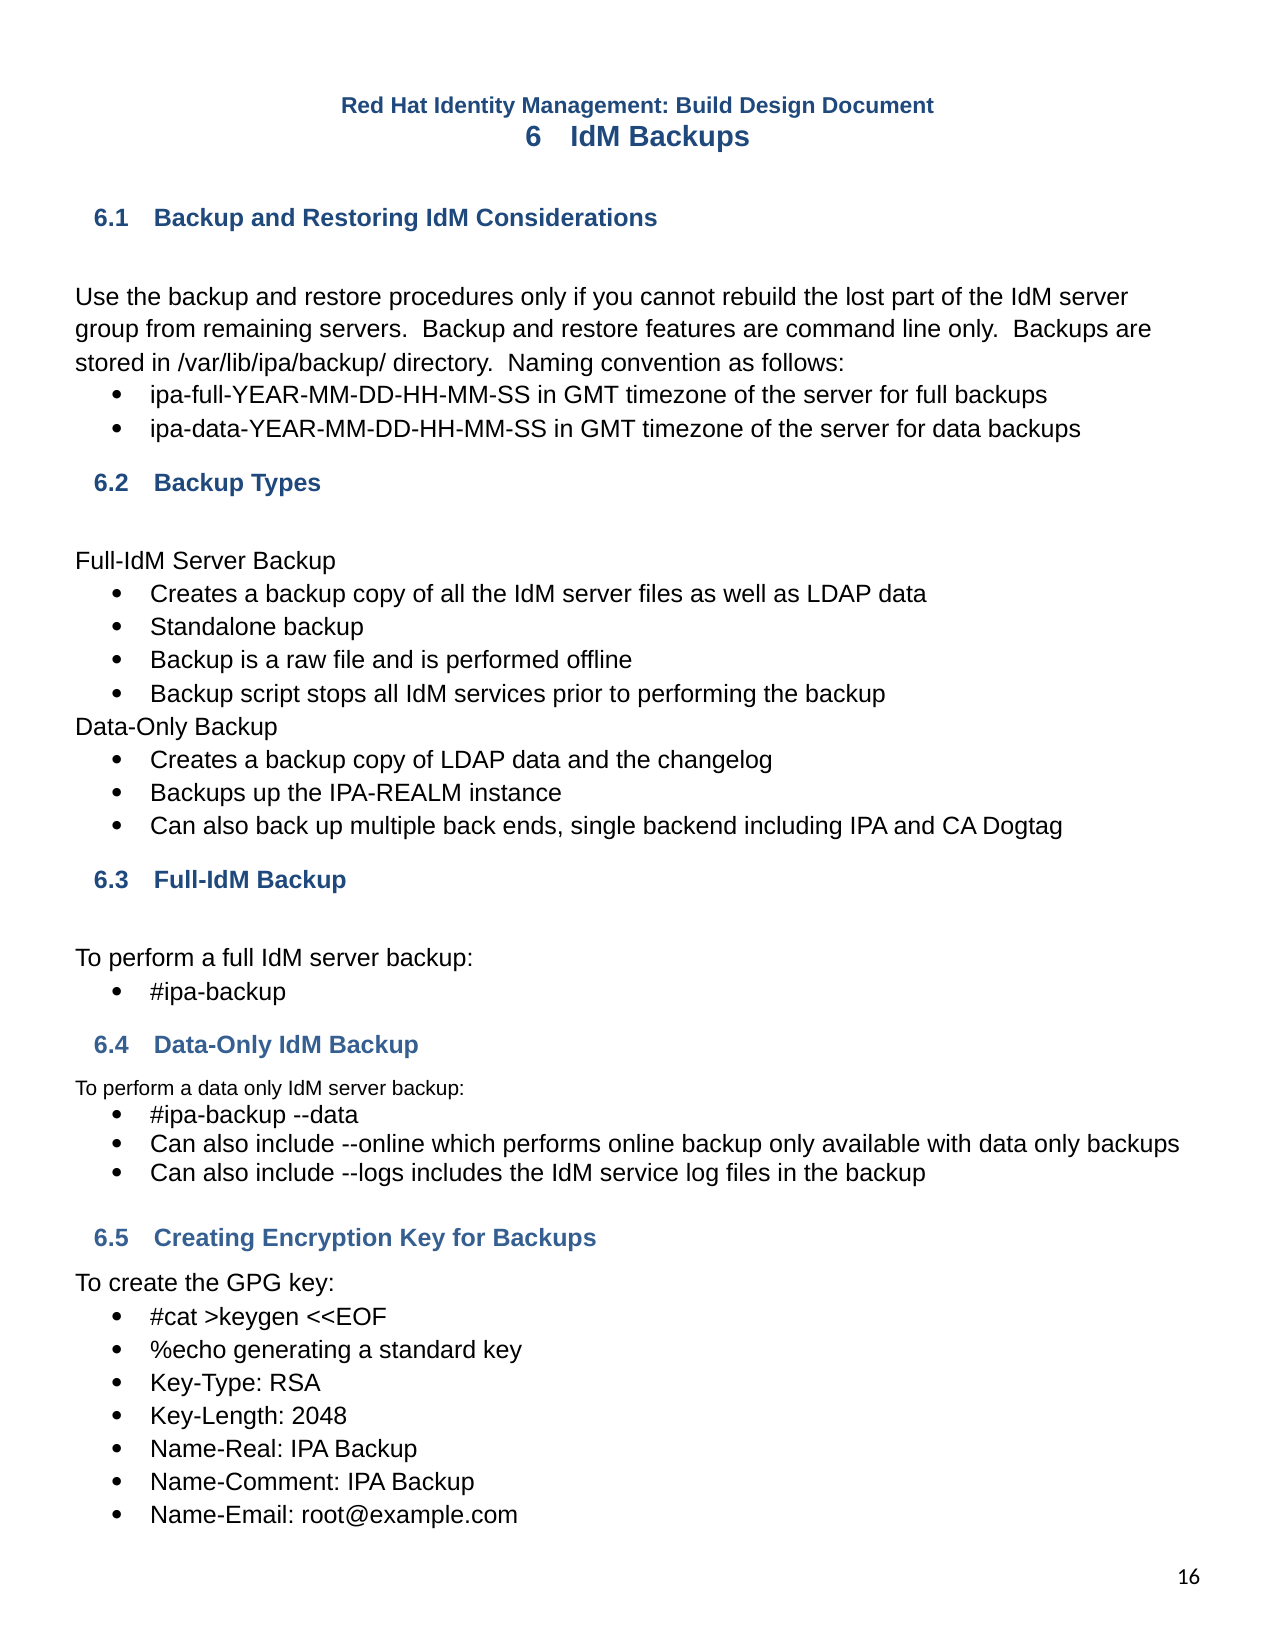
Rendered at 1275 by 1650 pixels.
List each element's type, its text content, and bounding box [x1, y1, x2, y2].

list Data-Only Backup [75, 712, 1200, 740]
subtitle IdM Backups [75, 119, 1200, 152]
list Name-Email: root@example.com [112, 1500, 1200, 1529]
list Use the backup and restore procedures only if you cannot rebuild the lost part of the IdM server group from remaining servers. Backup and restore features are command line only. Backups are stored in /var/lib/ipa/backup/ directory. Naming convention as follows: [75, 281, 1200, 376]
list Full-IdM Server Backup [75, 546, 1200, 575]
list Creates a backup copy of all the IdM server files as well as LDAP data [112, 579, 1200, 608]
subtitle Backup and Restoring IdM Considerations [94, 203, 1200, 232]
subtitle Data-Only IdM Backup [94, 1030, 1200, 1059]
list Can also back up multiple back ends, single backend including IPA and CA Dogtag [112, 811, 1200, 840]
list Backup script stops all IdM services prior to performing the backup [112, 678, 1200, 707]
list Standalone backup [112, 612, 1200, 641]
list Key-Length: 2048 [112, 1401, 1200, 1430]
list #cat >keygen <<EOF [112, 1301, 1200, 1330]
subtitle Creating Encryption Key for Backups [94, 1223, 1200, 1252]
list To create the GPG key: [75, 1268, 1200, 1297]
list Backup is a raw file and is performed offline [112, 645, 1200, 674]
list ipa-full-YEAR-MM-DD-HH-MM-SS in GMT timezone of the server for full backups [112, 381, 1200, 409]
subtitle Backup Types [94, 468, 1200, 496]
list To perform a full IdM server backup: [75, 943, 1200, 972]
subtitle Full-IdM Backup [94, 865, 1200, 894]
list Can also include --logs includes the IdM service log files in the backup [112, 1158, 1200, 1186]
list %echo generating a standard key [112, 1334, 1200, 1363]
list Backups up the IPA-REALM instance [112, 778, 1200, 807]
list Name-Real: IPA Backup [112, 1434, 1200, 1463]
text To perform a data only IdM server backup: [75, 1076, 1200, 1100]
list #ipa-backup --data [112, 1100, 1200, 1129]
list Can also include --online which performs online backup only available with data only backups [112, 1129, 1200, 1158]
list Name-Comment: IPA Backup [112, 1467, 1200, 1496]
list Creates a backup copy of LDAP data and the changelog [112, 745, 1200, 773]
list ipa-data-YEAR-MM-DD-HH-MM-SS in GMT timezone of the server for data backups [112, 414, 1200, 442]
list Key-Type: RSA [112, 1368, 1200, 1397]
list #ipa-backup [112, 976, 1200, 1005]
